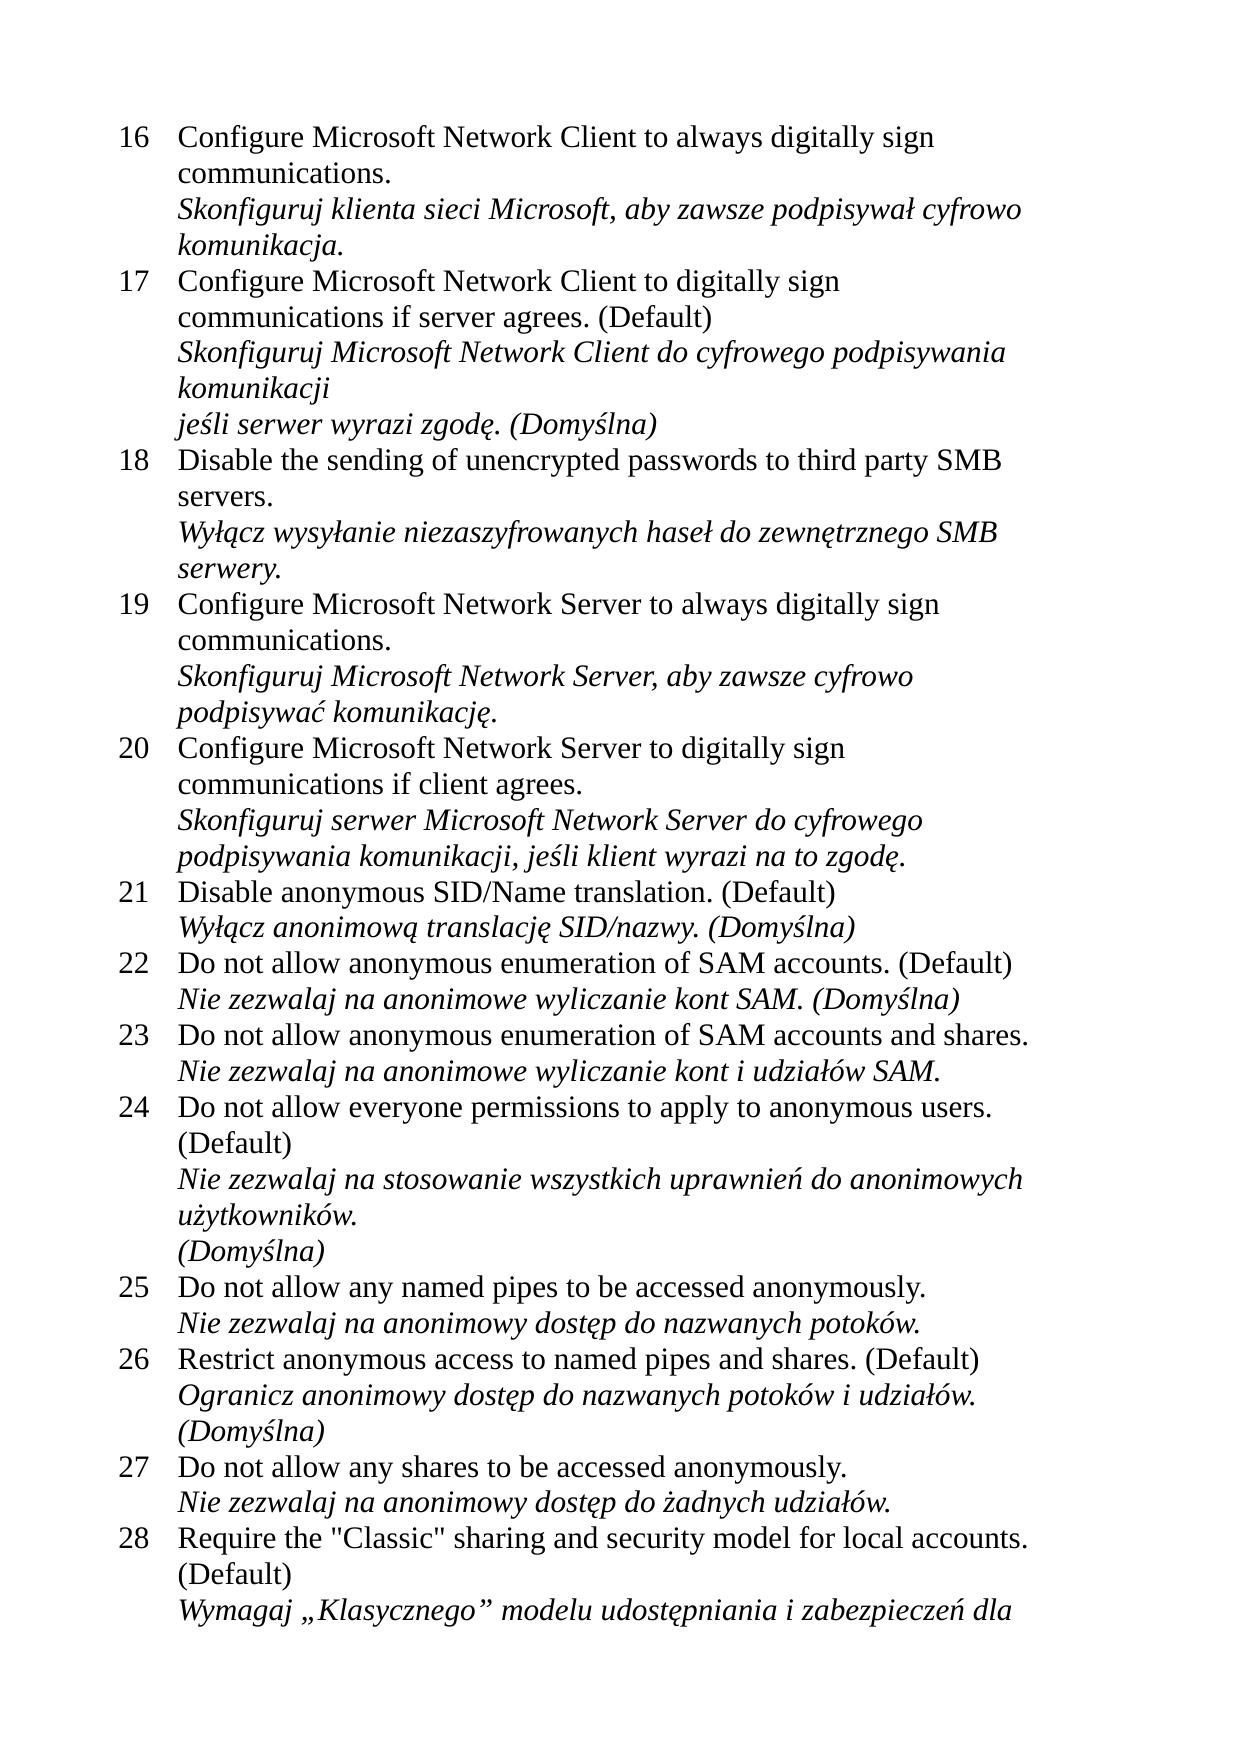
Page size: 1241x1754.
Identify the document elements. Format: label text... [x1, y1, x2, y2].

table_cell 17 [118, 262, 177, 442]
table_cell Do not allow anonymous enumeration of SAM accounts. (Default) Nie zezwalaj na anonimowe wyliczanie kont SAM. (Domyślna) [178, 945, 1045, 1017]
table_cell [1045, 873, 1122, 945]
table_cell 25 [118, 1268, 177, 1340]
table_cell [1045, 1268, 1122, 1340]
table_cell 24 [118, 1089, 177, 1268]
table_cell 22 [118, 945, 177, 1017]
table_cell 21 [118, 873, 177, 945]
table_cell [1045, 1448, 1122, 1520]
table_cell [1045, 1340, 1122, 1448]
table_cell 19 [118, 585, 177, 729]
table_cell Configure Microsoft Network Server to digitally sign communications if client agrees. Skonfiguruj serwer Microsoft Network Server do cyfrowego podpisywania komunikacji, jeśli klient wyrazi na to zgodę. [178, 729, 1045, 873]
table_cell [1045, 585, 1122, 729]
table_cell 16 [118, 118, 177, 262]
table_cell Do not allow any shares to be accessed anonymously. Nie zezwalaj na anonimowy dostęp do żadnych udziałów. [178, 1448, 1045, 1520]
table_cell Restrict anonymous access to named pipes and shares. (Default) Ogranicz anonimowy dostęp do nazwanych potoków i udziałów. (Domyślna) [178, 1340, 1045, 1448]
table_cell Disable the sending of unencrypted passwords to third party SMB servers. Wyłącz wysyłanie niezaszyfrowanych haseł do zewnętrznego SMB serwery. [178, 442, 1045, 585]
table_cell [1045, 729, 1122, 873]
table_cell Do not allow anonymous enumeration of SAM accounts and shares. Nie zezwalaj na anonimowe wyliczanie kont i udziałów SAM. [178, 1017, 1045, 1088]
table_cell [1045, 1017, 1122, 1088]
table_cell [1045, 945, 1122, 1017]
table_cell 27 [118, 1448, 177, 1520]
table_cell Do not allow any named pipes to be accessed anonymously. Nie zezwalaj na anonimowy dostęp do nazwanych potoków. [178, 1268, 1045, 1340]
table_cell Require the "Classic" sharing and security model for local accounts. (Default) Wymagaj „Klasycznego” modelu udostępniania i zabezpieczeń dla [178, 1520, 1045, 1627]
table_cell 26 [118, 1340, 177, 1448]
table_cell Do not allow everyone permissions to apply to anonymous users. (Default) Nie zezwalaj na stosowanie wszystkich uprawnień do anonimowych użytkowników. (Domyślna) [178, 1089, 1045, 1268]
table_cell Configure Microsoft Network Client to digitally sign communications if server agrees. (Default) Skonfiguruj Microsoft Network Client do cyfrowego podpisywania komunikacji jeśli serwer wyrazi zgodę. (Domyślna) [178, 262, 1045, 442]
table_cell 28 [118, 1520, 177, 1627]
table_cell Disable anonymous SID/Name translation. (Default) Wyłącz anonimową translację SID/nazwy. (Domyślna) [178, 873, 1045, 945]
table_cell Configure Microsoft Network Client to always digitally sign communications. Skonfiguruj klienta sieci Microsoft, aby zawsze podpisywał cyfrowo komunikacja. [178, 118, 1045, 262]
table_cell [1045, 1520, 1122, 1627]
table_cell Configure Microsoft Network Server to always digitally sign communications. Skonfiguruj Microsoft Network Server, aby zawsze cyfrowo podpisywać komunikację. [178, 585, 1045, 729]
table_cell 18 [118, 442, 177, 585]
table_cell [1045, 442, 1122, 585]
table_cell [1045, 1089, 1122, 1268]
table_cell [1045, 262, 1122, 442]
table_cell 20 [118, 729, 177, 873]
table_cell [1045, 118, 1122, 262]
table_cell 23 [118, 1017, 177, 1088]
